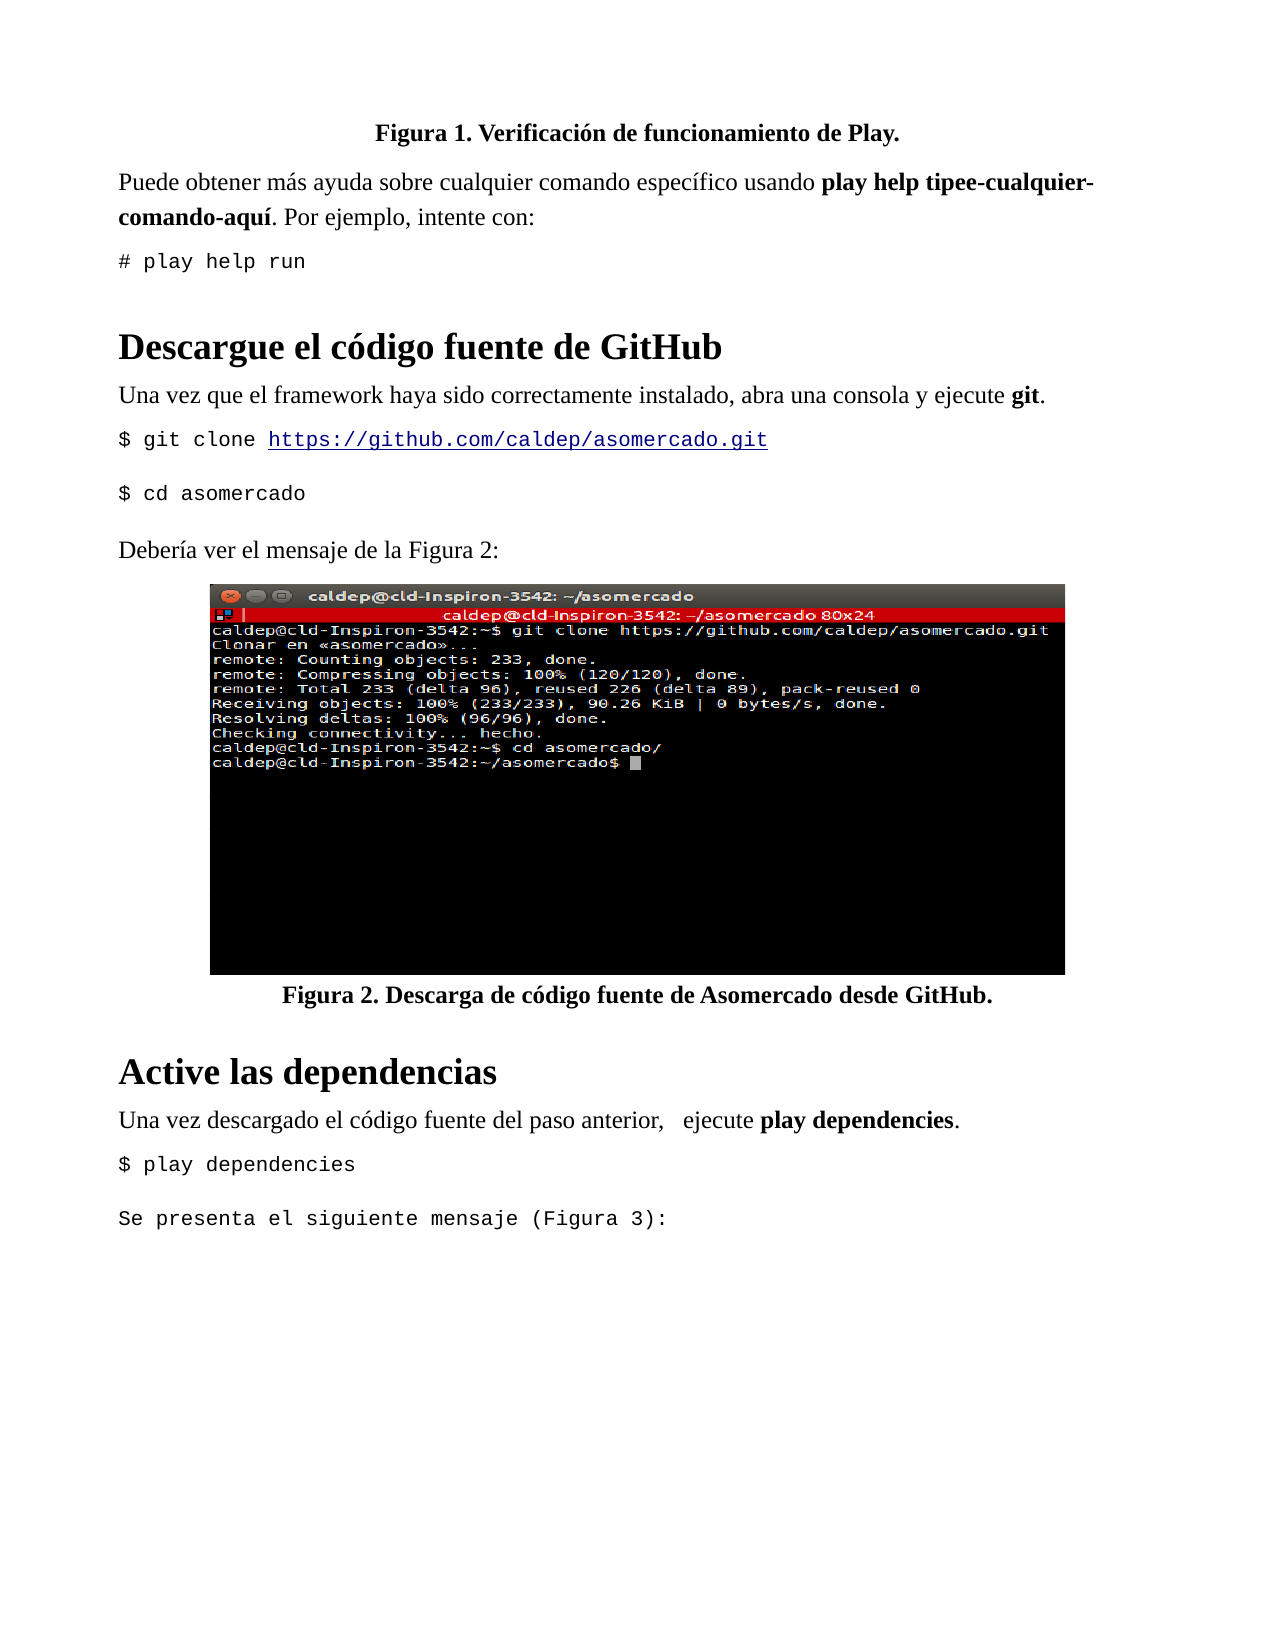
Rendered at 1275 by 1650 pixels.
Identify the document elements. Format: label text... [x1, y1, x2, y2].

text $ cd asomercado [118, 482, 1157, 506]
text Una vez que el framework haya sido correctamente instalado, abra una consola y ejecute git. [118, 380, 1157, 409]
subtitle Active las dependencias [118, 1050, 1157, 1093]
text Figura 2. Descarga de código fuente de Asomercado desde GitHub. [118, 585, 1157, 1009]
text $ play dependencies [118, 1154, 1157, 1178]
text $ git clone https://github.com/caldep/asomercado.git [118, 429, 1157, 453]
text Figura 1. Verificación de funcionamiento de Play. [118, 118, 1157, 147]
picture [209, 584, 1066, 975]
text # play help run [118, 251, 1157, 274]
subtitle Descargue el código fuente de GitHub [118, 325, 1157, 368]
text Una vez descargado el código fuente del paso anterior, ejecute play dependencies. [118, 1105, 1157, 1134]
text Se presenta el siguiente mensaje (Figura 3): [118, 1208, 1157, 1231]
text Debería ver el mensaje de la Figura 2: [118, 536, 1157, 564]
text Puede obtener más ayuda sobre cualquier comando específico usando play help tipee-cualquier-comando-aquí. Por ejemplo, intente con: [118, 167, 1157, 230]
